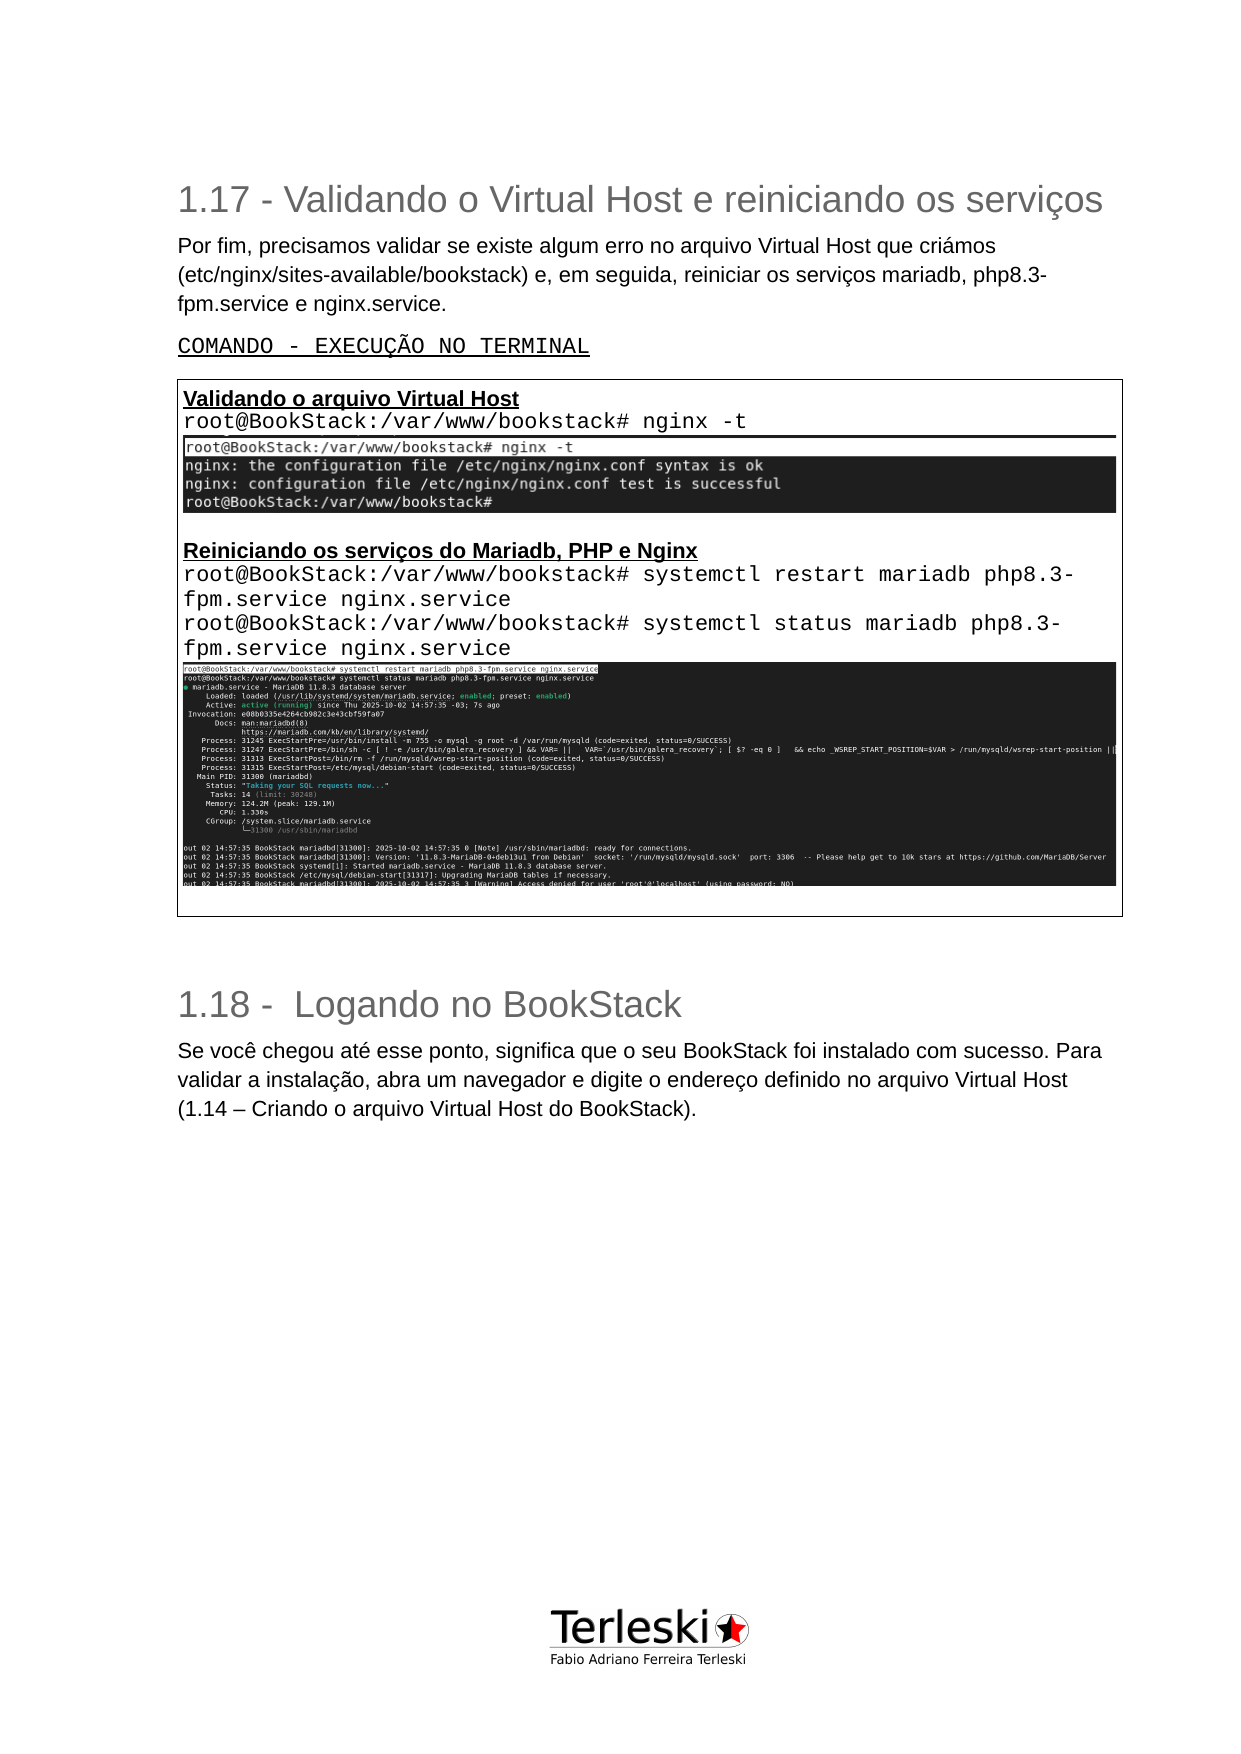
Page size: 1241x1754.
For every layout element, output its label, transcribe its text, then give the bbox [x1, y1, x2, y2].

table_header Validando o arquivo Virtual Host root@BookStack:/var/www/bookstack# nginx -t Reiniciando os serviços do Mariadb, PHP e Nginx root@BookStack:/var/www/bookstack# systemctl restart mariadb php8.3-fpm.service nginx.service root@BookStack:/var/www/bookstack# systemctl status mariadb php8.3-fpm.service nginx.service [178, 380, 1122, 916]
picture [182, 662, 1117, 886]
text Se você chegou até esse ponto, significa que o seu BookStack foi instalado com sucesso. Para validar a instalação, abra um navegador e digite o endereço definido no arquivo Virtual Host (1.14 – Criando o arquivo Virtual Host do BookStack). [177, 1038, 1122, 1121]
subtitle 1.17 - Validando o Virtual Host e reiniciando os serviços [177, 177, 1122, 220]
text Por fim, precisamos validar se existe algum erro no arquivo Virtual Host que criámos (etc/nginx/sites-available/bookstack) e, em seguida, reiniciar os serviços mariadb, php8.3-fpm.service e nginx.service. [177, 233, 1122, 316]
picture [182, 435, 1117, 513]
subtitle 1.18 - Logando no BookStack [177, 982, 1122, 1025]
text COMANDO - EXECUÇÃO NO TERMINAL [177, 334, 1122, 360]
picture [549, 1607, 750, 1667]
